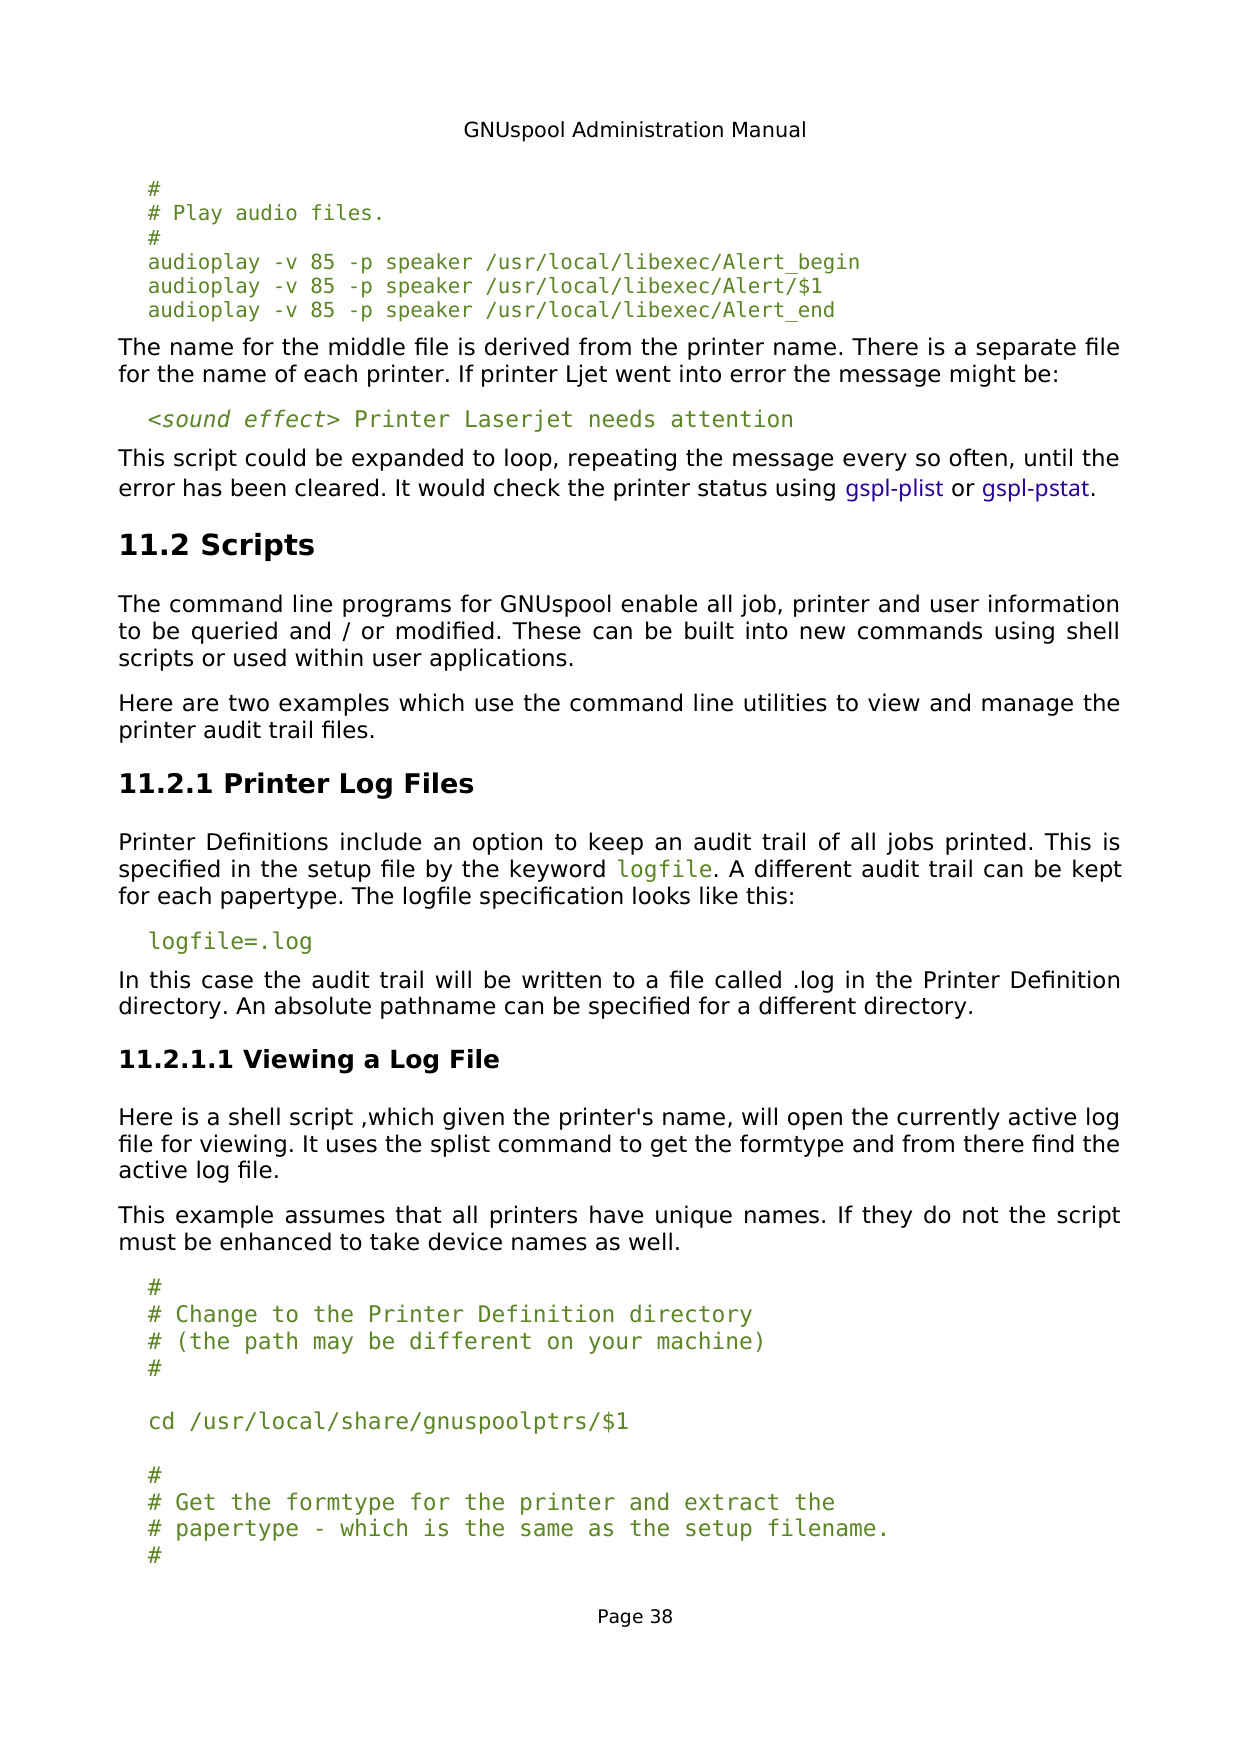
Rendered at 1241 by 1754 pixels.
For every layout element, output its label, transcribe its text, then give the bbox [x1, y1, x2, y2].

text This script could be expanded to loop, repeating the message every so often, until the error has been cleared. It would check the printer status using gspl-plist or gspl-pstat. [118, 445, 1123, 503]
text Here are two examples which use the command line utilities to view and manage the printer audit trail files. [118, 690, 1123, 744]
text In this case the audit trail will be written to a file called .log in the Printer Definition directory. An absolute pathname can be specified for a different directory. [118, 967, 1123, 1020]
text This example assumes that all printers have unique names. If they do not the script must be enhanced to take device names as well. [118, 1203, 1123, 1256]
text Printer Definitions include an option to keep an audit trail of all jobs printed. This is specified in the setup file by the keyword logfile. A different audit trail can be kept for each papertype. The logfile specification looks like this: [118, 829, 1123, 910]
subtitle Scripts [118, 528, 1123, 562]
subtitle Viewing a Log File [118, 1045, 1123, 1074]
text # # Play audio files. # audioplay -v 85 -p speaker /usr/local/libexec/Alert_begin audioplay -v 85 -p speaker /usr/local/libexec/Alert/$1 audioplay -v 85 -p speaker /usr/local/libexec/Alert_end [148, 177, 1123, 323]
subtitle Printer Log Files [118, 769, 1123, 800]
text The name for the middle file is derived from the printer name. There is a separate file for the name of each printer. If printer Ljet went into error the message might be: [118, 334, 1123, 388]
text Here is a shell script ,which given the printer's name, will open the currently active log file for viewing. It uses the splist command to get the formtype and from there find the active log file. [118, 1104, 1123, 1184]
text The command line programs for GNUspool enable all job, printer and user information to be queried and / or modified. These can be built into new commands using shell scripts or used within user applications. [118, 592, 1123, 672]
text # # Change to the Printer Definition directory # (the path may be different on your machine) # cd /usr/local/share/gnuspoolptrs/$1 # # Get the formtype for the printer and extract the # papertype - which is the same as the setup filename. # [148, 1274, 1123, 1569]
text <sound effect> Printer Laserjet needs attention [148, 406, 1123, 433]
text logfile=.log [148, 928, 1123, 955]
